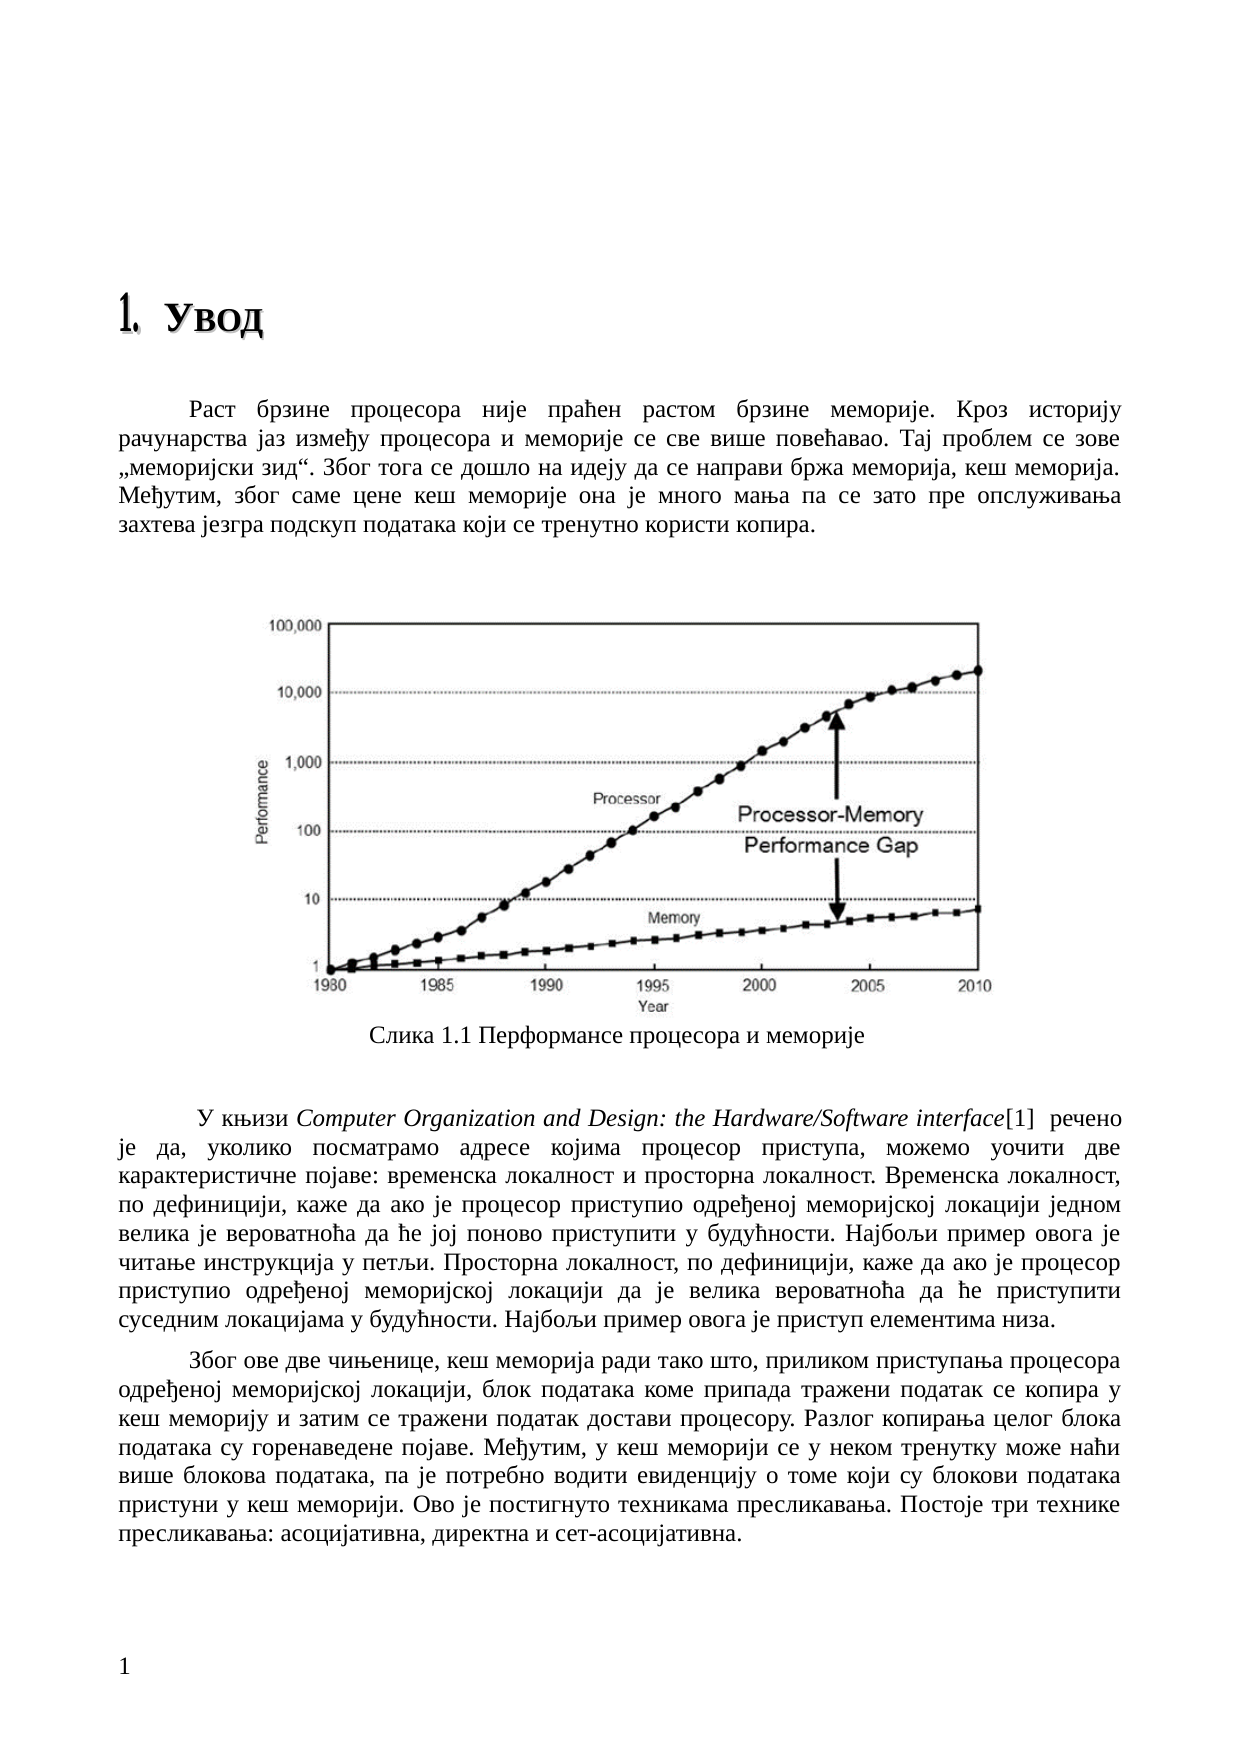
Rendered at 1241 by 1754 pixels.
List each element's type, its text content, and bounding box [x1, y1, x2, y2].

picture [230, 601, 1010, 1021]
text Раст брзине процесора није праћен растом брзине меморије. Кроз историју рачунарства јаз између процесора и меморије се све више повећавао. Тај проблем се зове „меморијски зид“. Због тога се дошло на идеју да се направи бржа меморија, кеш меморија. Међутим, због саме цене кеш меморије она је много мања па се зато пре опслуживања захтева језгра подскуп података који се тренутно користи копира. [118, 394, 1122, 538]
text У књизи Computer Organization and Design: the Hardware/Software interface[1] речено је да, уколико посматрамо адресе којима процесор приступа, можемо уочити две карактеристичне појаве: временска локалност и просторна локалност. Временска локалност, по дефиницији, каже да ако је процесор приступио одређеној меморијској локацији једном велика је вероватноћа да ће јој поново приступити у будућности. Најбољи пример овога је читање инструкција у петљи. Просторна локалност, по дефиницији, каже да ако је процесор приступио одређеној меморијској локацији да је велика вероватноћа да ће приступити суседним локацијама у будућности. Најбољи пример овога је приступ елементима низа. [118, 1103, 1122, 1333]
text Слика 1.1 Перформансе процесора и меморије [218, 601, 1022, 1049]
text Због ове две чињенице, кеш меморија ради тако што, приликом приступања процесора одређеној меморијској локацији, блок података коме припада тражени податак се копира у кеш меморију и затим се тражени податак достави процесору. Разлог копирања целог блока података су горенаведене појаве. Међутим, у кеш меморији се у неком тренутку може наћи више блокова података, па је потребно водити евиденцију о томе који су блокови података пристуни у кеш меморији. Ово је постигнуто техникама пресликавања. Постоје три технике пресликавања: асоцијативна, директна и сет-асоцијативна. [118, 1345, 1122, 1547]
subtitle Увод [118, 277, 1122, 344]
